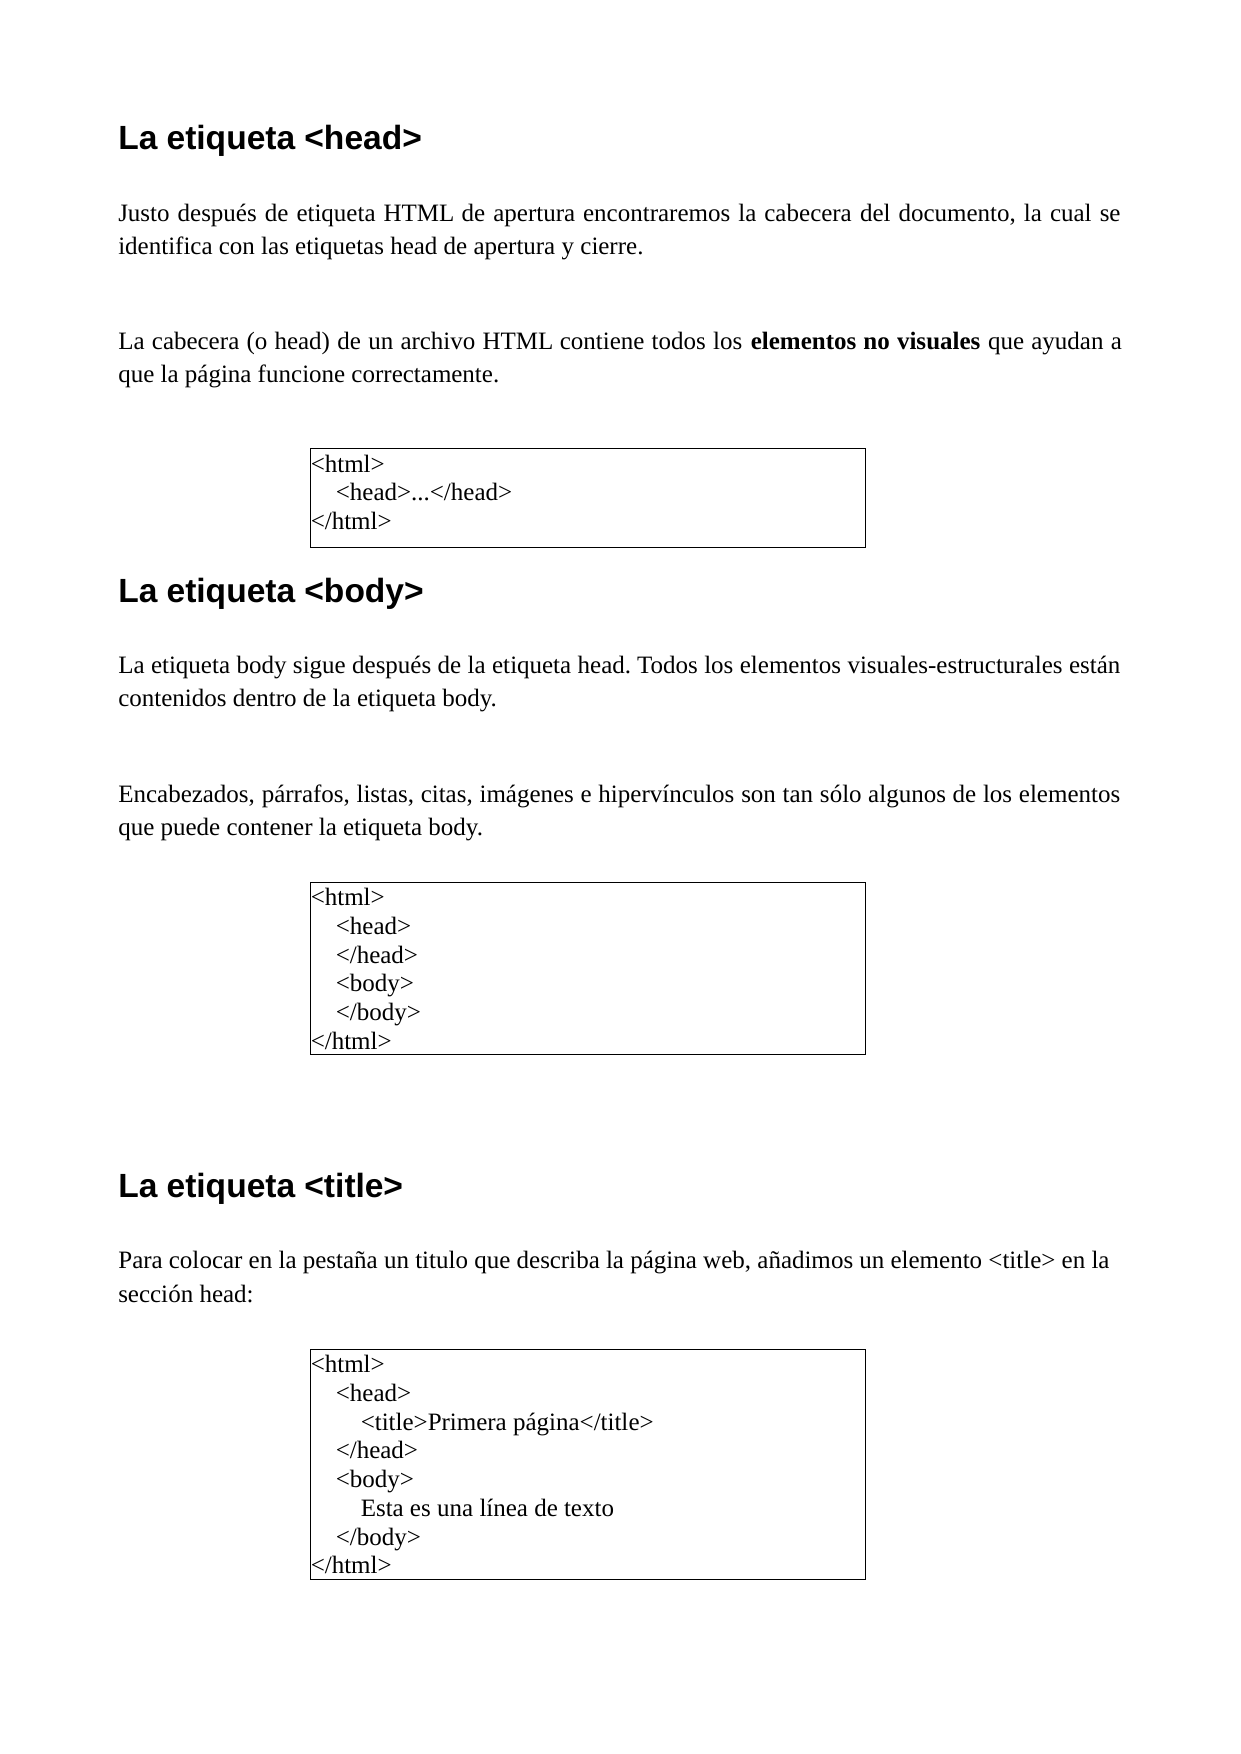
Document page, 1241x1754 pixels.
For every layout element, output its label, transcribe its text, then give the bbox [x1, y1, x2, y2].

subtitle La etiqueta <head> [118, 118, 1122, 157]
text Justo después de etiqueta HTML de apertura encontraremos la cabecera del documento, la cual se identifica con las etiquetas head de apertura y cierre. [118, 198, 1122, 260]
text La cabecera (o head) de un archivo HTML contiene todos los elementos no visuales que ayudan a que la página funcione correctamente. [118, 326, 1122, 388]
text Encabezados, párrafos, listas, citas, imágenes e hipervínculos son tan sólo algunos de los elementos que puede contener la etiqueta body. [118, 779, 1122, 840]
text La etiqueta body sigue después de la etiqueta head. Todos los elementos visuales-estructurales están contenidos dentro de la etiqueta body. [118, 650, 1122, 712]
subtitle La etiqueta <title> [118, 1166, 1122, 1204]
text Para colocar en la pestaña un titulo que describa la página web, añadimos un elemento <title> en la sección head: [118, 1246, 1122, 1307]
subtitle La etiqueta <body> [118, 571, 1122, 609]
